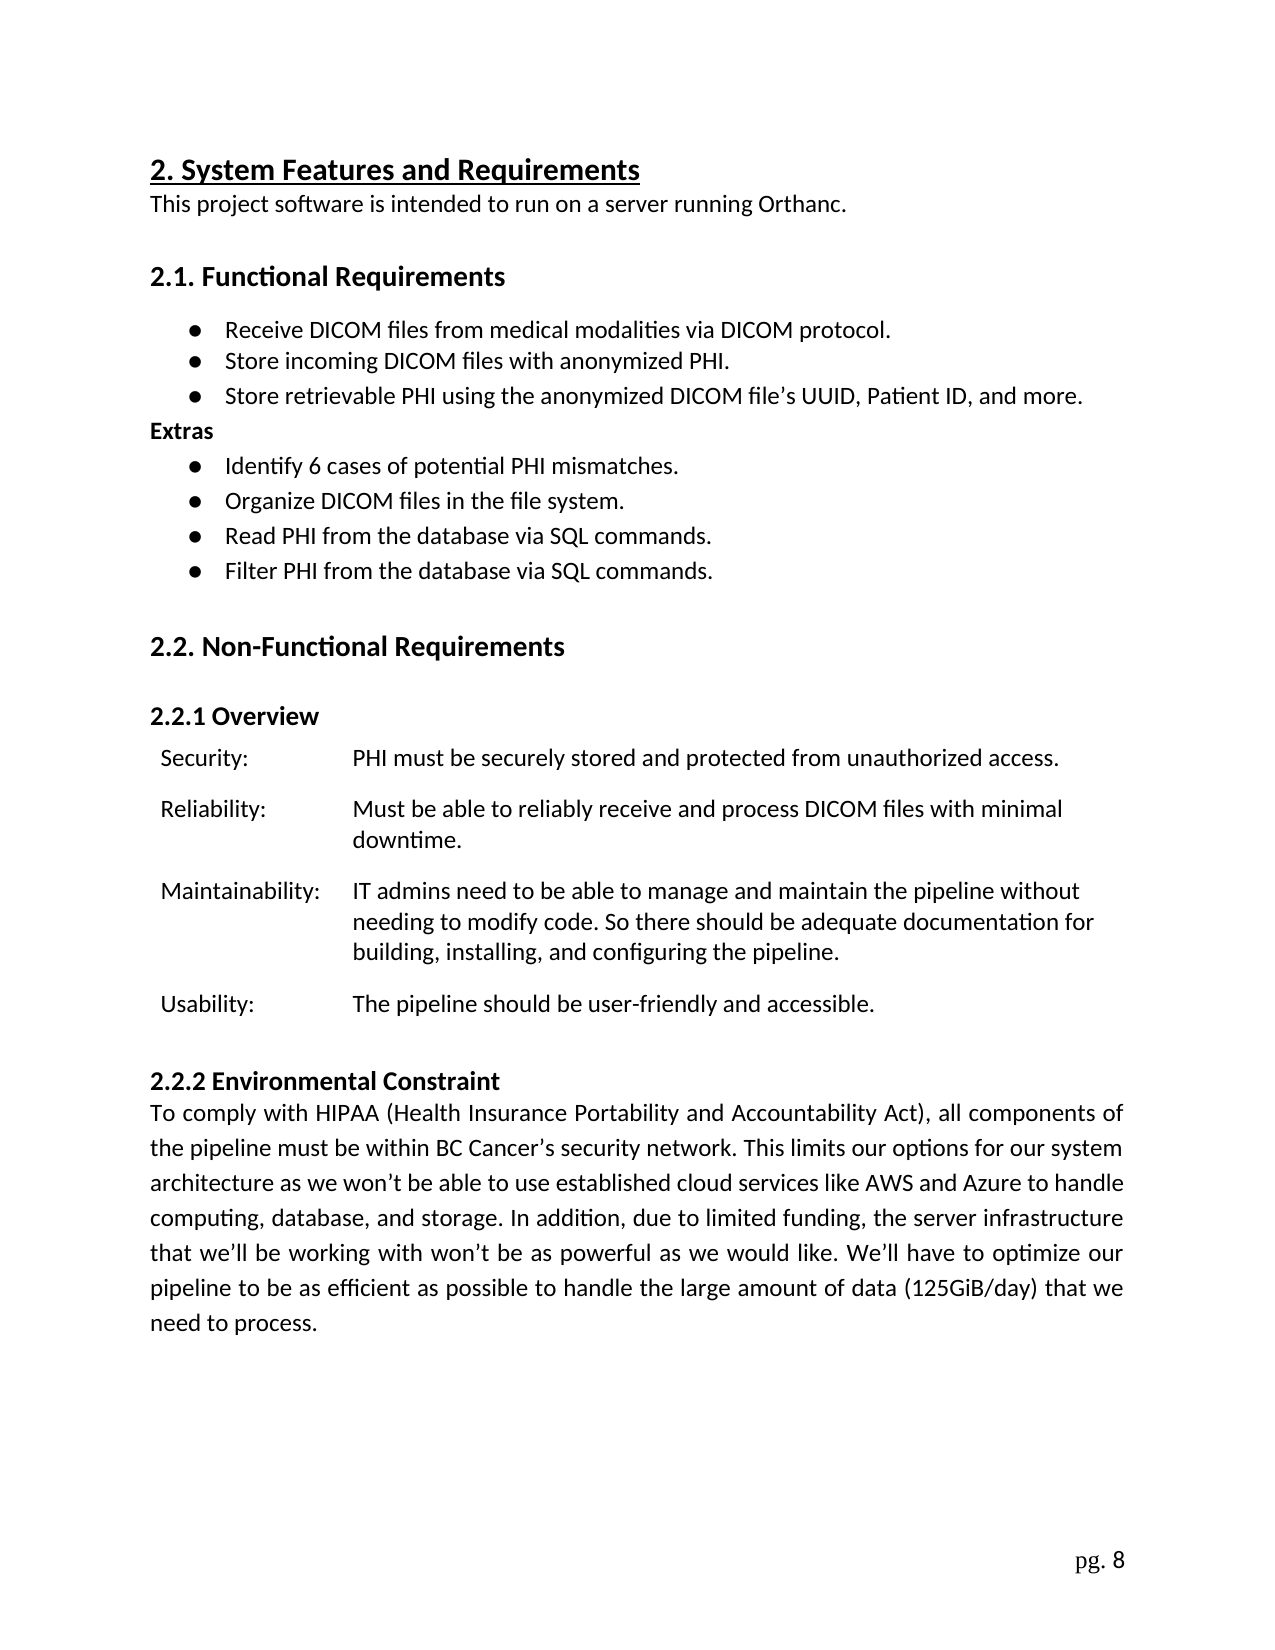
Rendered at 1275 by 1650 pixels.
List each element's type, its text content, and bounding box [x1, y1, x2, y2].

subtitle 2.1. Functional Requirements [150, 258, 1125, 294]
table_cell IT admins need to be able to manage and maintain the pipeline without needing to modify code. So there should be adequate documentation for building, installing, and configuring the pipeline. [342, 865, 1125, 977]
list Read PHI from the database via SQL commands. [187, 520, 1125, 551]
list Store retrievable PHI using the anonymized DICOM file’s UUID, Patient ID, and more. [187, 380, 1125, 411]
table_cell Maintainability: [150, 865, 342, 977]
table_cell Reliability: [150, 783, 342, 865]
text Extras [150, 415, 1125, 446]
list Identify 6 cases of potential PHI mismatches. [187, 450, 1125, 481]
table_header PHI must be securely stored and protected from unauthorized access. [342, 732, 1125, 783]
subtitle 2.2. Non-Functional Requirements [150, 628, 1125, 664]
list Filter PHI from the database via SQL commands. [187, 555, 1125, 586]
subtitle 2.2.1 Overview [150, 699, 1125, 732]
subtitle 2.2.2 Environmental Constraint [150, 1064, 1125, 1097]
text To comply with HIPAA (Health Insurance Portability and Accountability Act), all components of the pipeline must be within BC Cancer’s security network. This limits our options for our system architecture as we won’t be able to use established cloud services like AWS and Azure to handle computing, database, and storage. In addition, due to limited funding, the server infrastructure that we’ll be working with won’t be as powerful as we would like. We’ll have to optimize our pipeline to be as efficient as possible to handle the large amount of data (125GiB/day) that we need to process. [150, 1097, 1125, 1337]
table_cell Usability: [150, 978, 342, 1029]
table_header Security: [150, 732, 342, 783]
table_cell The pipeline should be user-friendly and accessible. [342, 978, 1125, 1029]
list Store incoming DICOM files with anonymized PHI. [187, 345, 1125, 376]
table_cell Must be able to reliably receive and process DICOM files with minimal downtime. [342, 783, 1125, 865]
subtitle 2. System Features and Requirements [150, 150, 1125, 188]
text This project software is intended to run on a server running Orthanc. [150, 188, 1125, 219]
list Organize DICOM files in the file system. [187, 485, 1125, 516]
list Receive DICOM files from medical modalities via DICOM protocol. [187, 314, 1125, 345]
